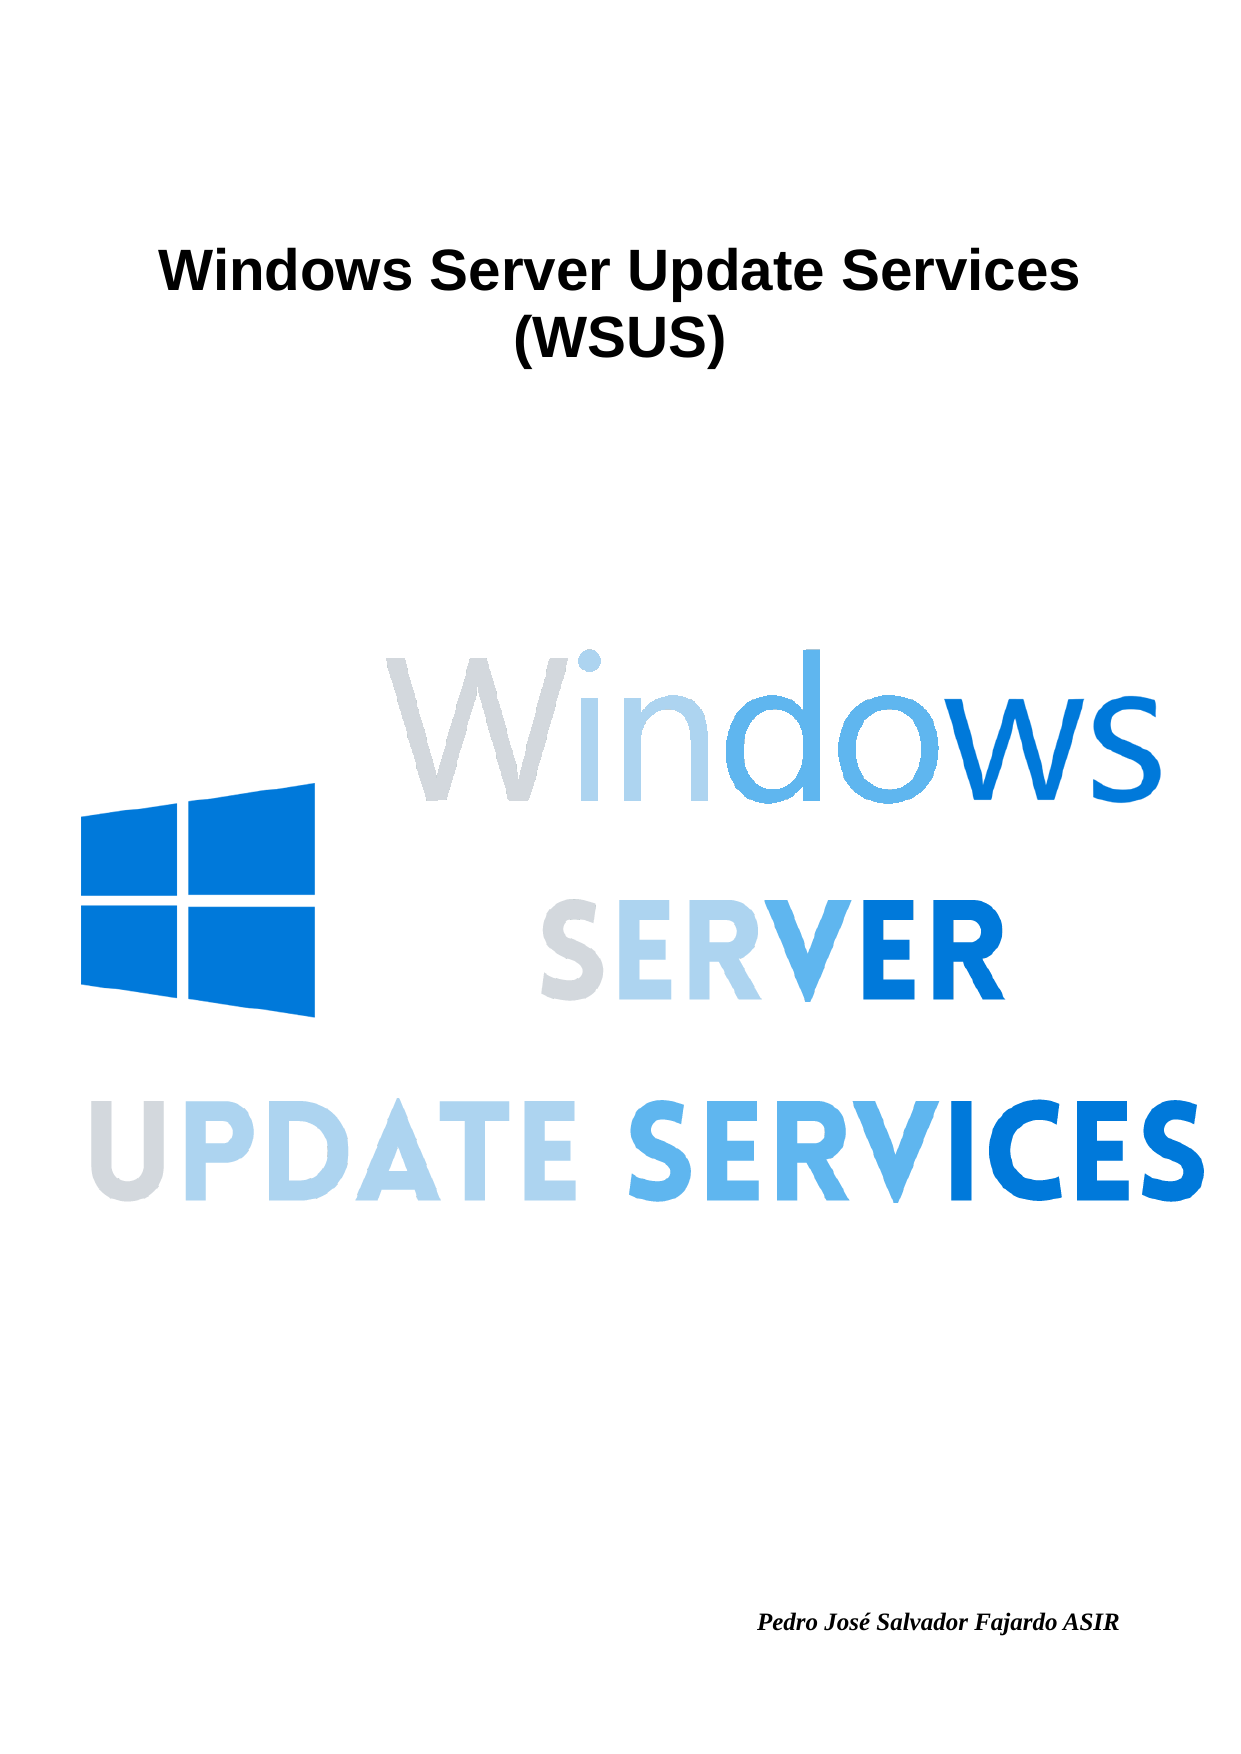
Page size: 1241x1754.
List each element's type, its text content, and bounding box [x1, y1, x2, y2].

picture [0, 580, 1241, 1278]
title Windows Server Update Services (WSUS) [118, 235, 1122, 369]
